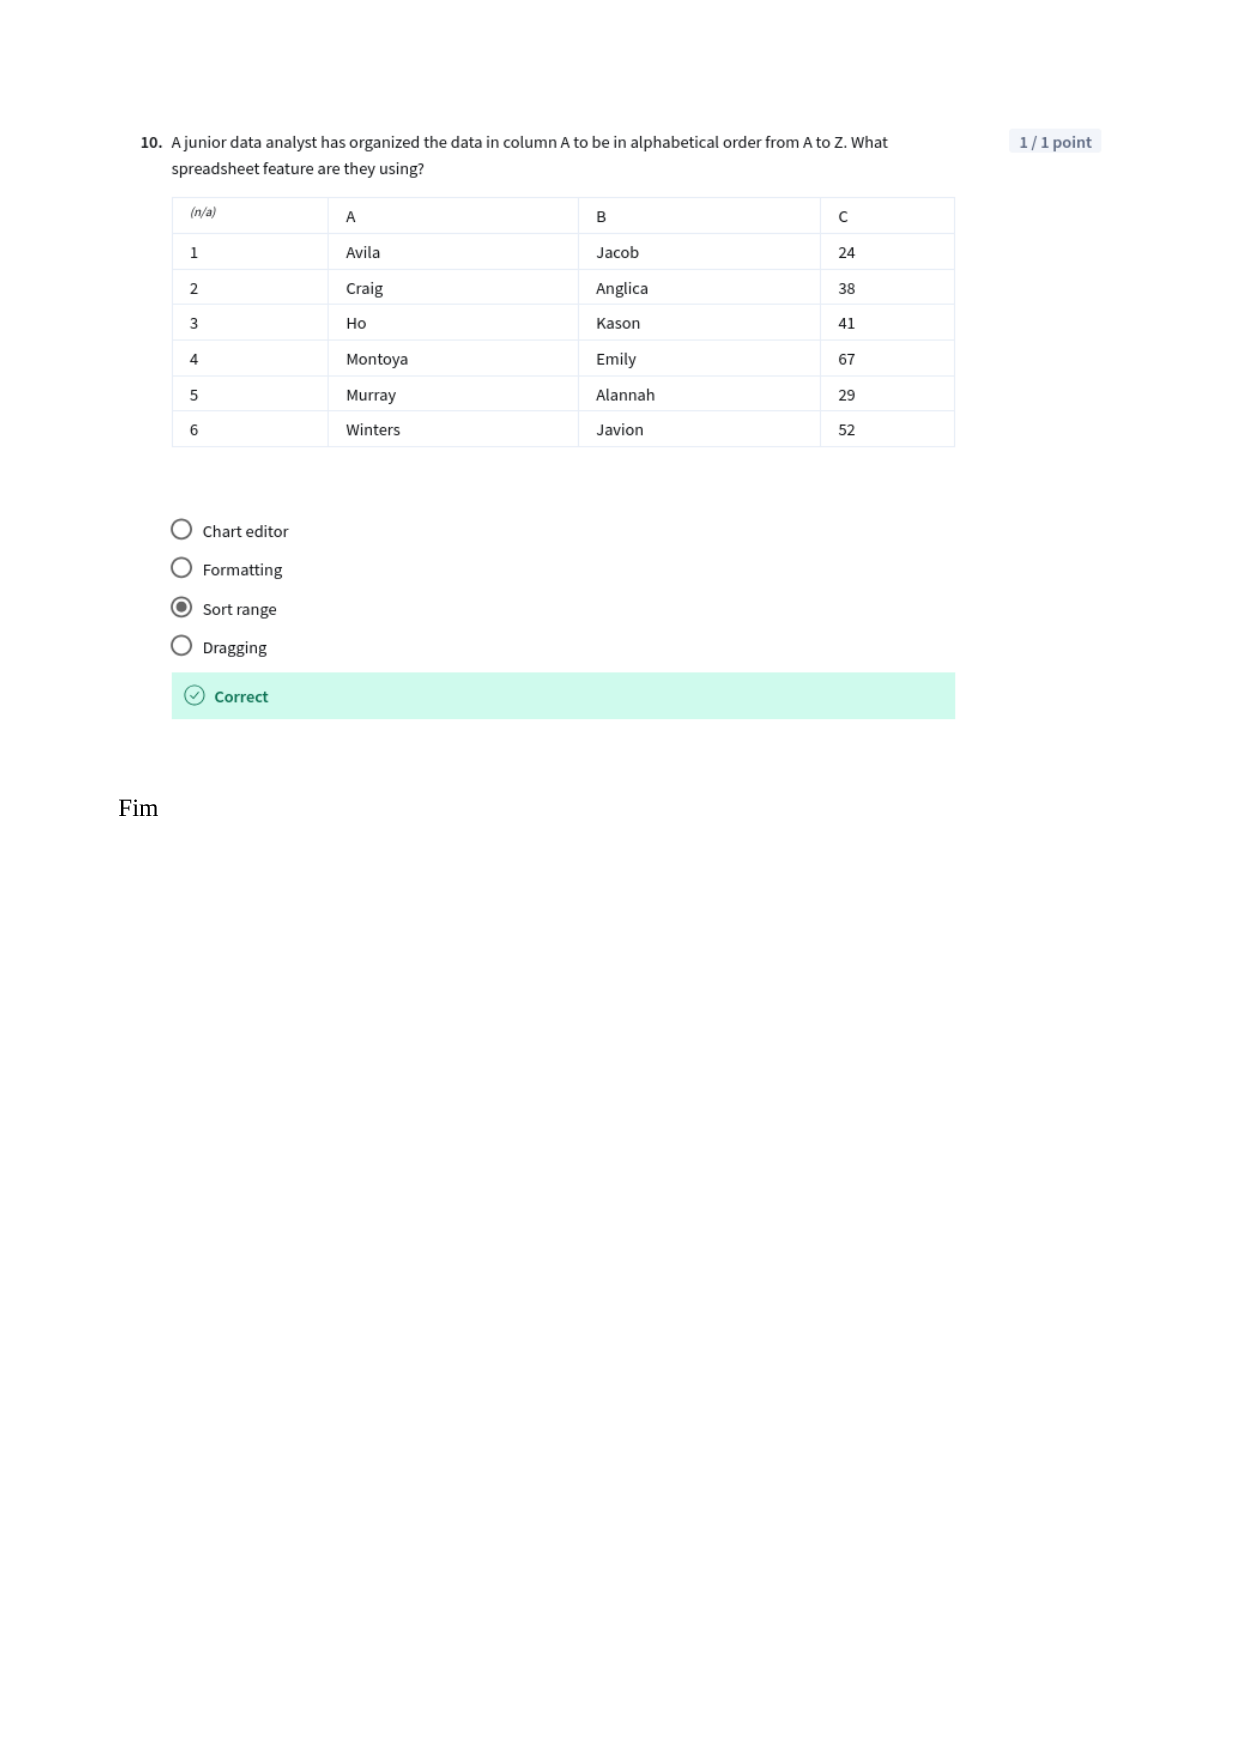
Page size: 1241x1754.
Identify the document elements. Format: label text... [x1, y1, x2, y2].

text Fim [118, 793, 1122, 822]
picture [118, 118, 1123, 736]
